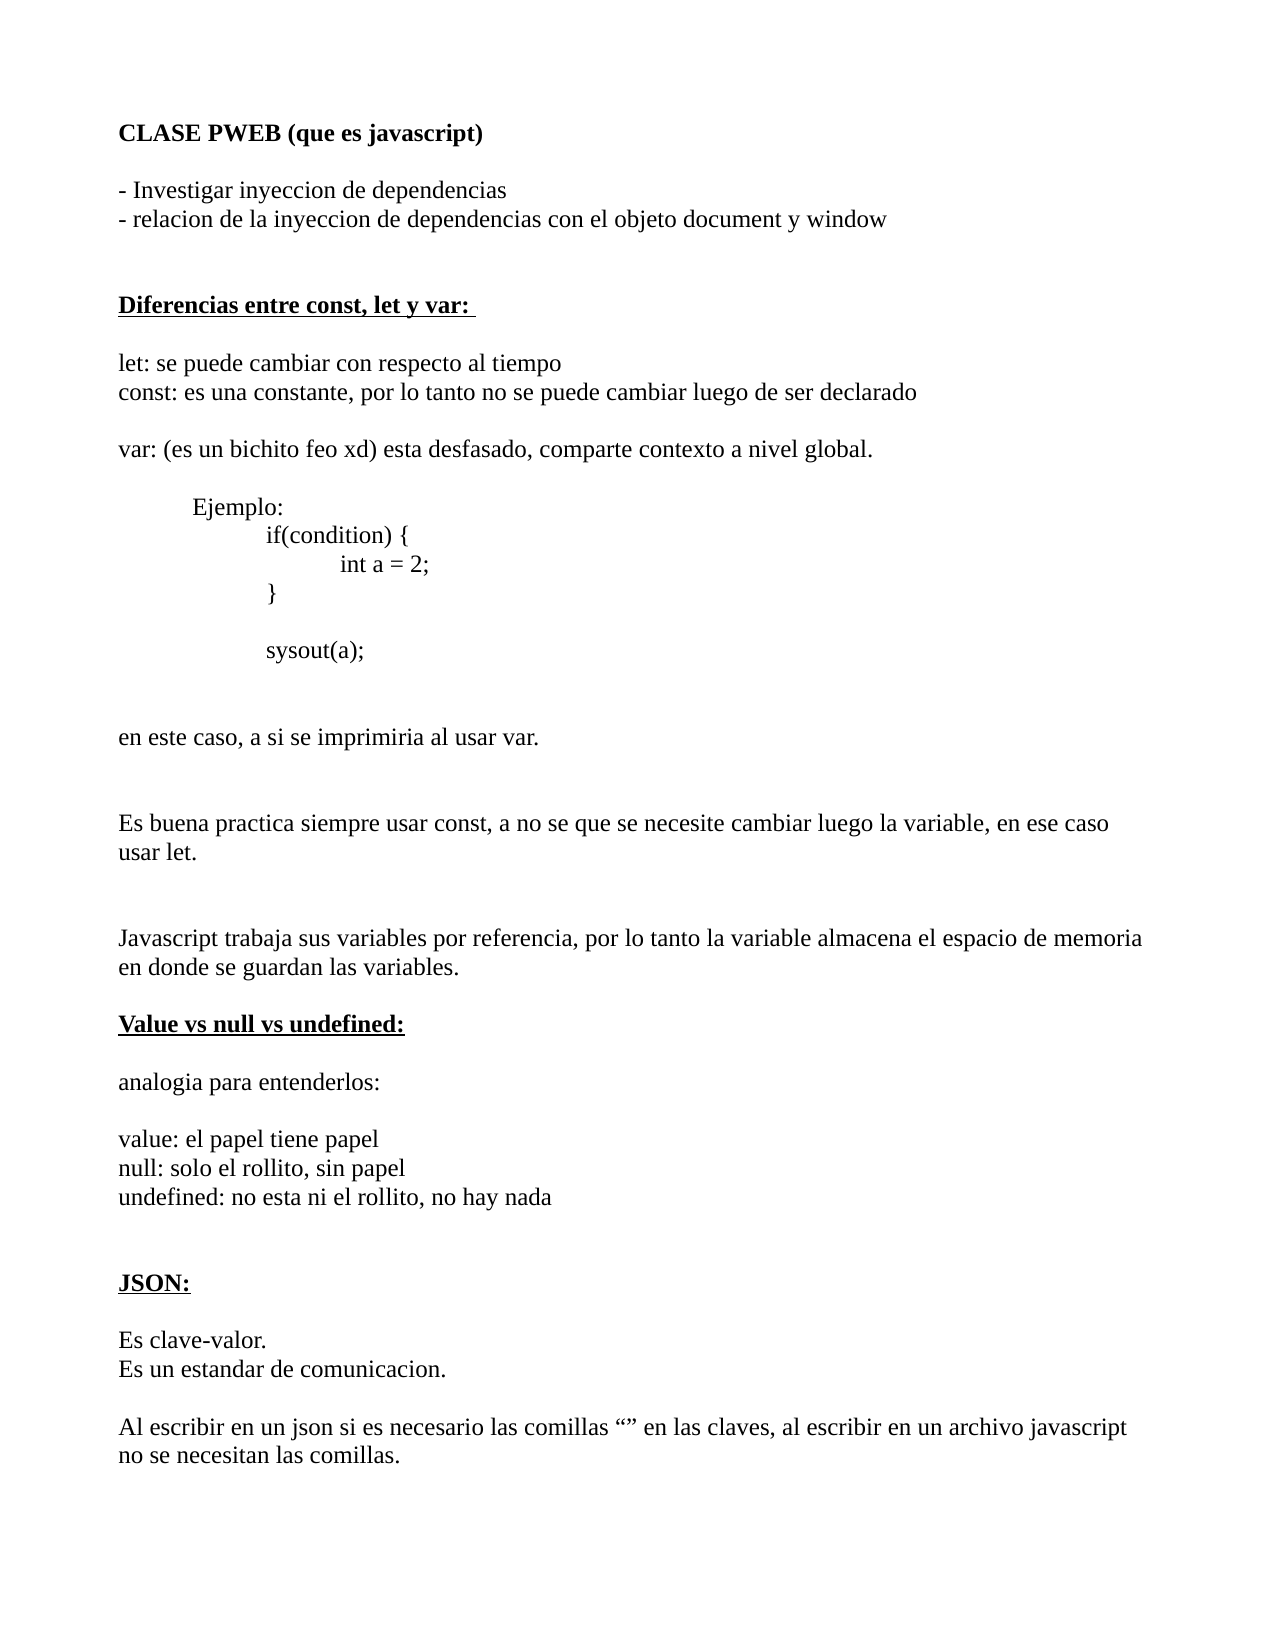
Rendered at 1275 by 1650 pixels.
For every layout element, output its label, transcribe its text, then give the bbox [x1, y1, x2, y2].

text value: el papel tiene papel [118, 1124, 1157, 1153]
text undefined: no esta ni el rollito, no hay nada [118, 1182, 1157, 1211]
text Es clave-valor. [118, 1326, 1157, 1354]
text null: solo el rollito, sin papel [118, 1153, 1157, 1182]
text if(condition) { [118, 521, 1157, 549]
text Value vs null vs undefined: [118, 1009, 1157, 1038]
text var: (es un bichito feo xd) esta desfasado, comparte contexto a nivel global. [118, 434, 1157, 463]
text Ejemplo: [118, 492, 1157, 521]
text CLASE PWEB (que es javascript) [118, 118, 1157, 147]
text en este caso, a si se imprimiria al usar var. [118, 722, 1157, 751]
text Es un estandar de comunicacion. [118, 1354, 1157, 1383]
text const: es una constante, por lo tanto no se puede cambiar luego de ser declarado [118, 377, 1157, 406]
text Al escribir en un json si es necesario las comillas “” en las claves, al escribir en un archivo javascript no se necesitan las comillas. [118, 1412, 1157, 1469]
text sysout(a); [118, 636, 1157, 664]
text } [118, 578, 1157, 607]
text int a = 2; [118, 549, 1157, 578]
text Es buena practica siempre usar const, a no se que se necesite cambiar luego la variable, en ese caso usar let. [118, 808, 1157, 866]
text - Investigar inyeccion de dependencias [118, 176, 1157, 204]
text Javascript trabaja sus variables por referencia, por lo tanto la variable almacena el espacio de memoria en donde se guardan las variables. [118, 923, 1157, 981]
text Diferencias entre const, let y var: [118, 291, 1157, 319]
text - relacion de la inyeccion de dependencias con el objeto document y window [118, 204, 1157, 233]
text let: se puede cambiar con respecto al tiempo [118, 348, 1157, 377]
text analogia para entenderlos: [118, 1067, 1157, 1096]
text JSON: [118, 1268, 1157, 1297]
